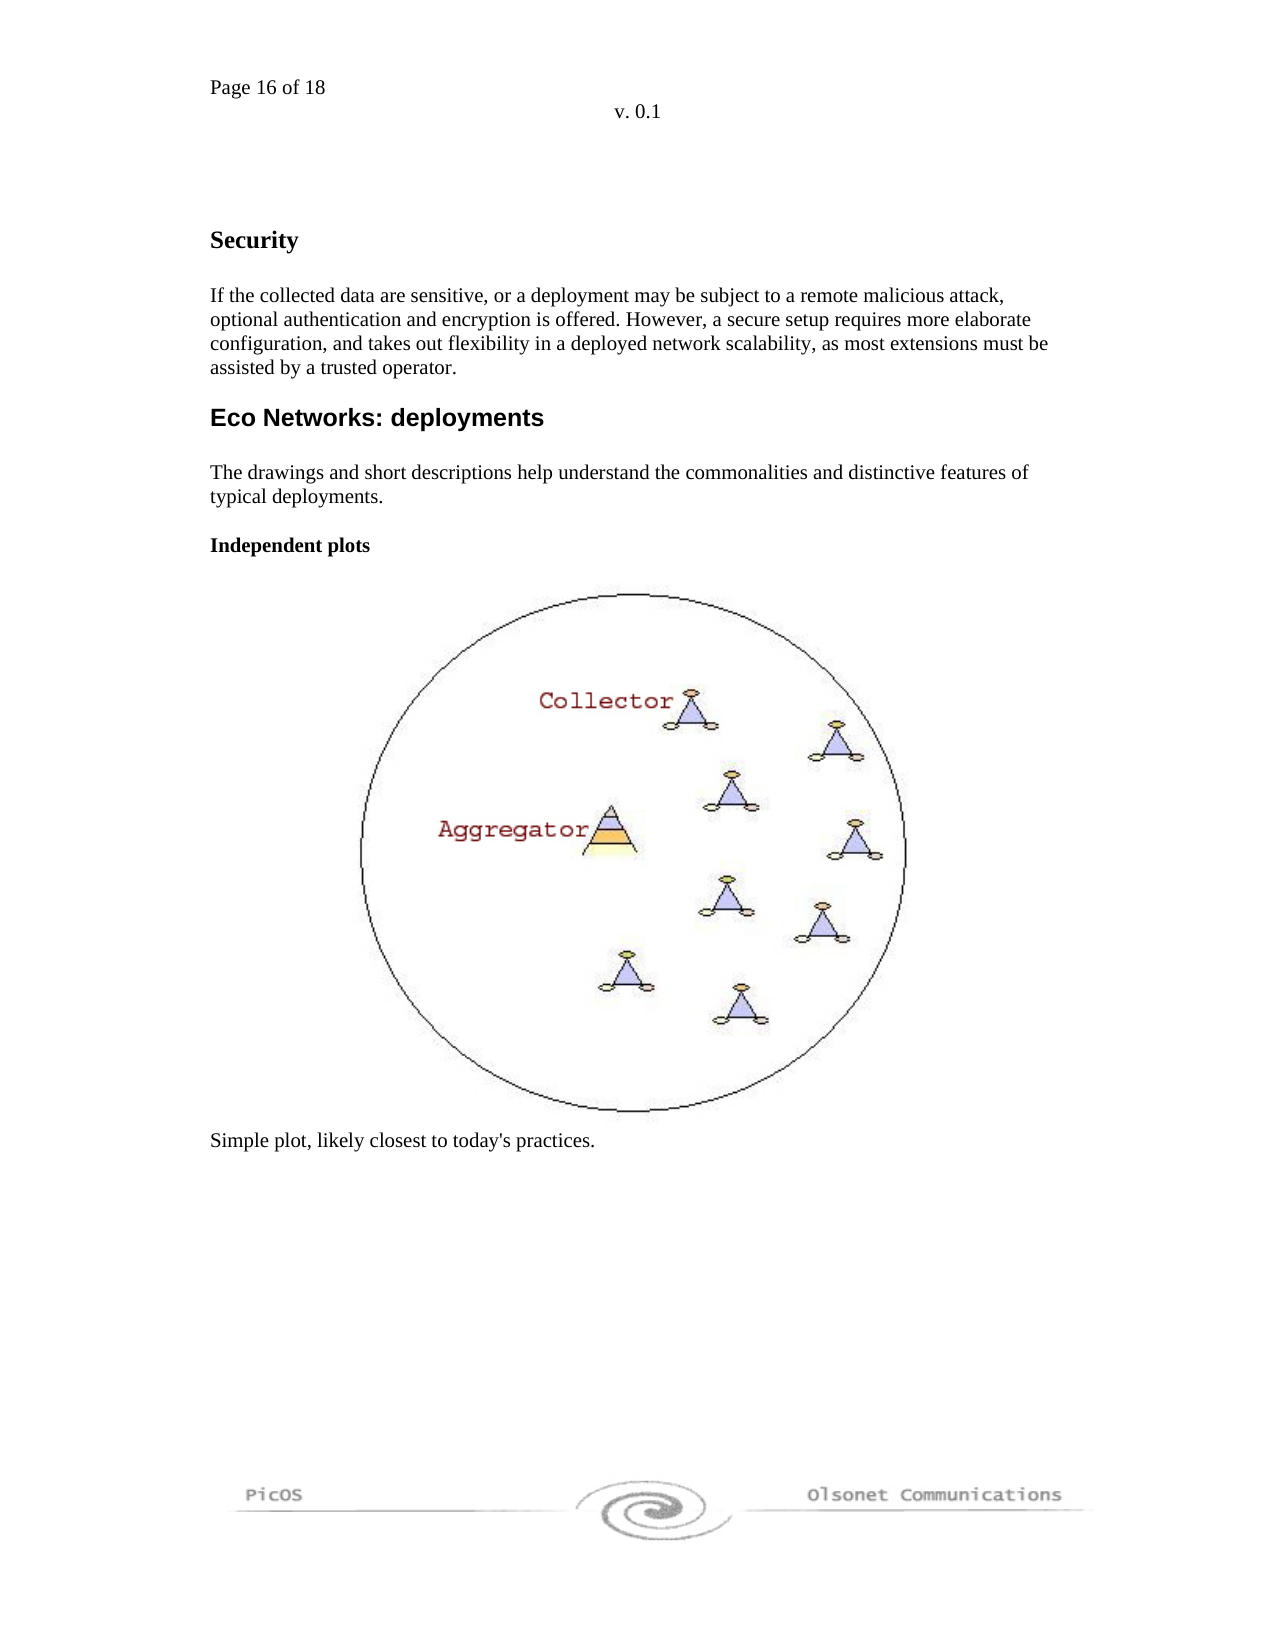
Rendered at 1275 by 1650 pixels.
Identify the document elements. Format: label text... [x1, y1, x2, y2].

subtitle Eco Networks: deployments [210, 403, 1065, 432]
text Simple plot, likely closest to today's practices. [210, 1070, 1065, 1152]
picture [348, 580, 927, 1128]
text The drawings and short descriptions help understand the commonalities and distinctive features of typical deployments. [210, 460, 1065, 508]
text Security [210, 225, 1065, 254]
text Independent plots [210, 532, 1065, 557]
text If the collected data are sensitive, or a deployment may be subject to a remote malicious attack, optional authentication and encryption is offered. However, a secure setup requires more elaborate configuration, and takes out flexibility in a deployed network scalability, as most extensions must be assisted by a trusted operator. [210, 282, 1065, 379]
picture [226, 1464, 1094, 1566]
